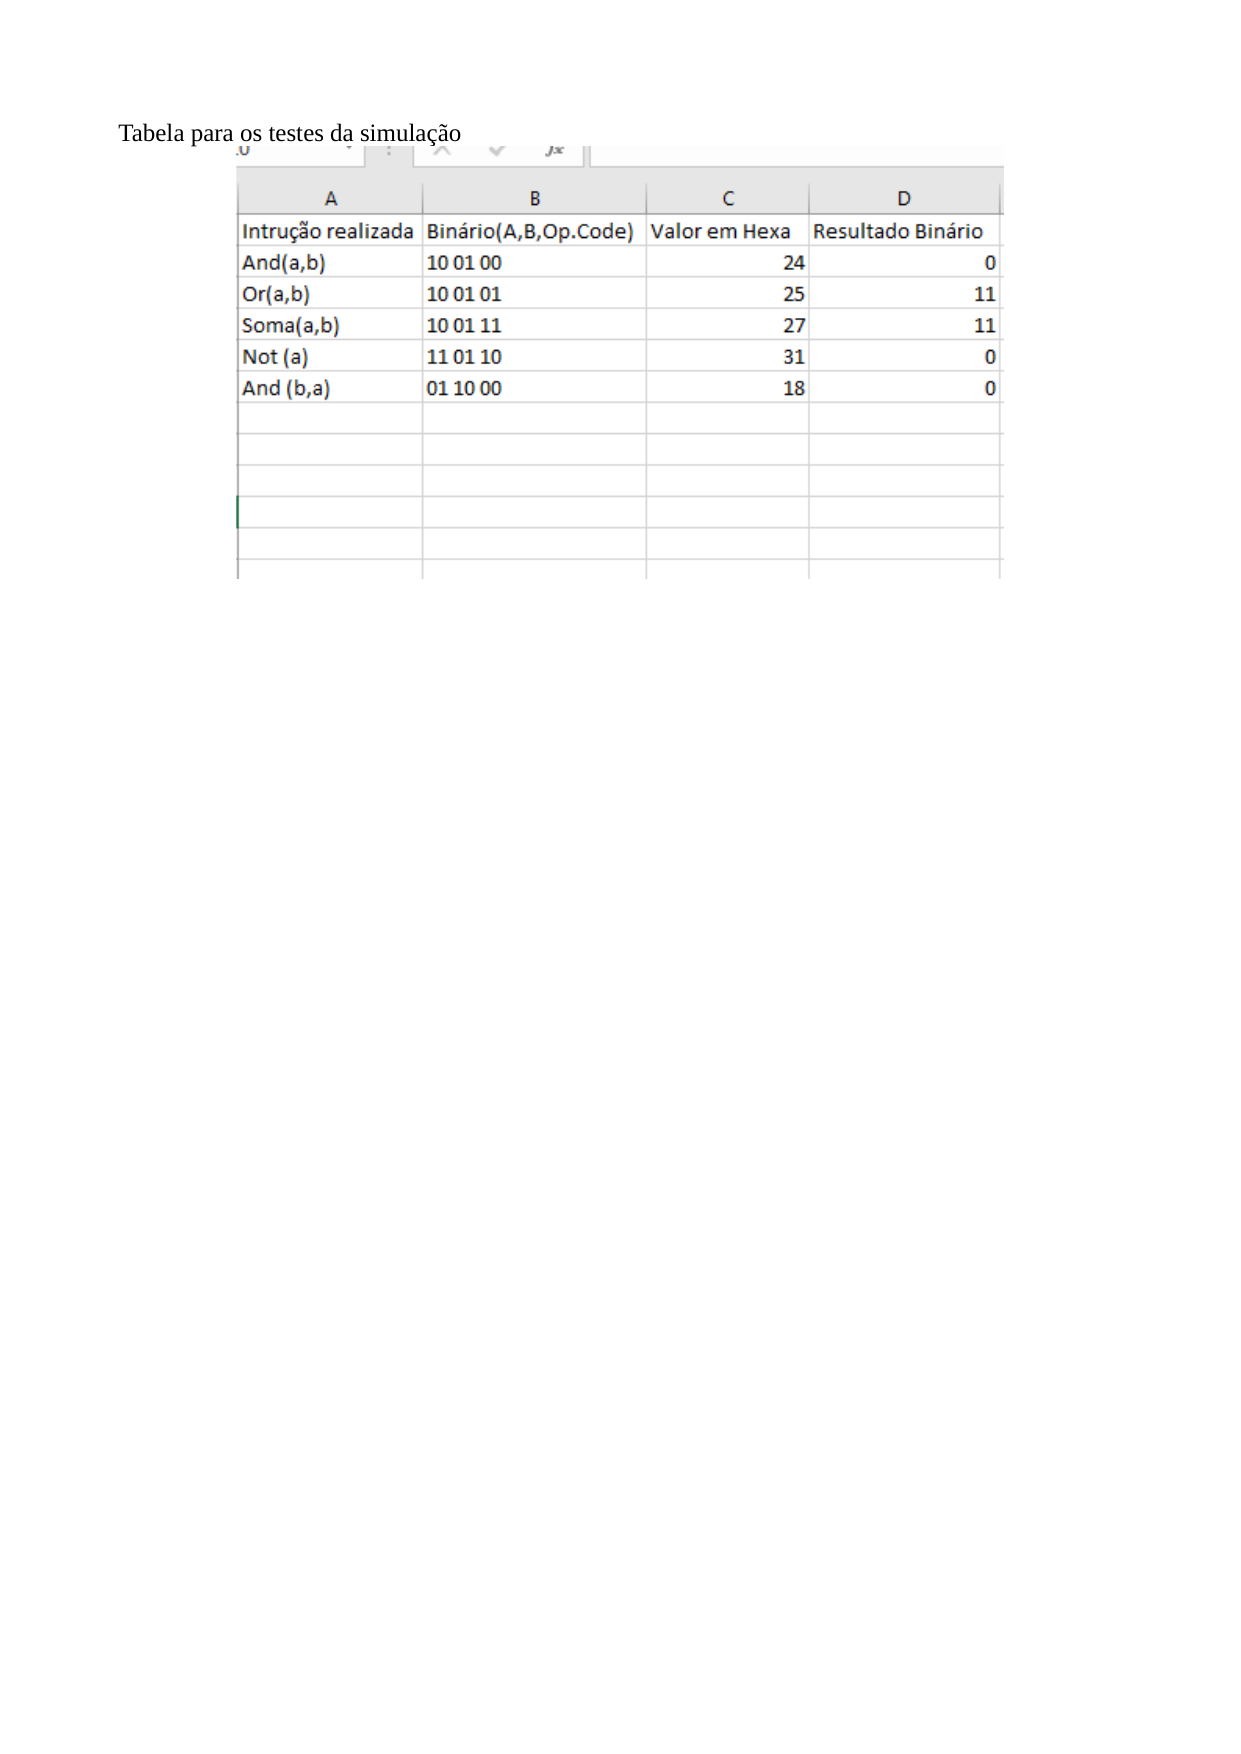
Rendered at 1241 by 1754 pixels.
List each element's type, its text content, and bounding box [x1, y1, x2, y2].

picture [236, 146, 1004, 579]
text Tabela para os testes da simulação [118, 118, 1122, 147]
